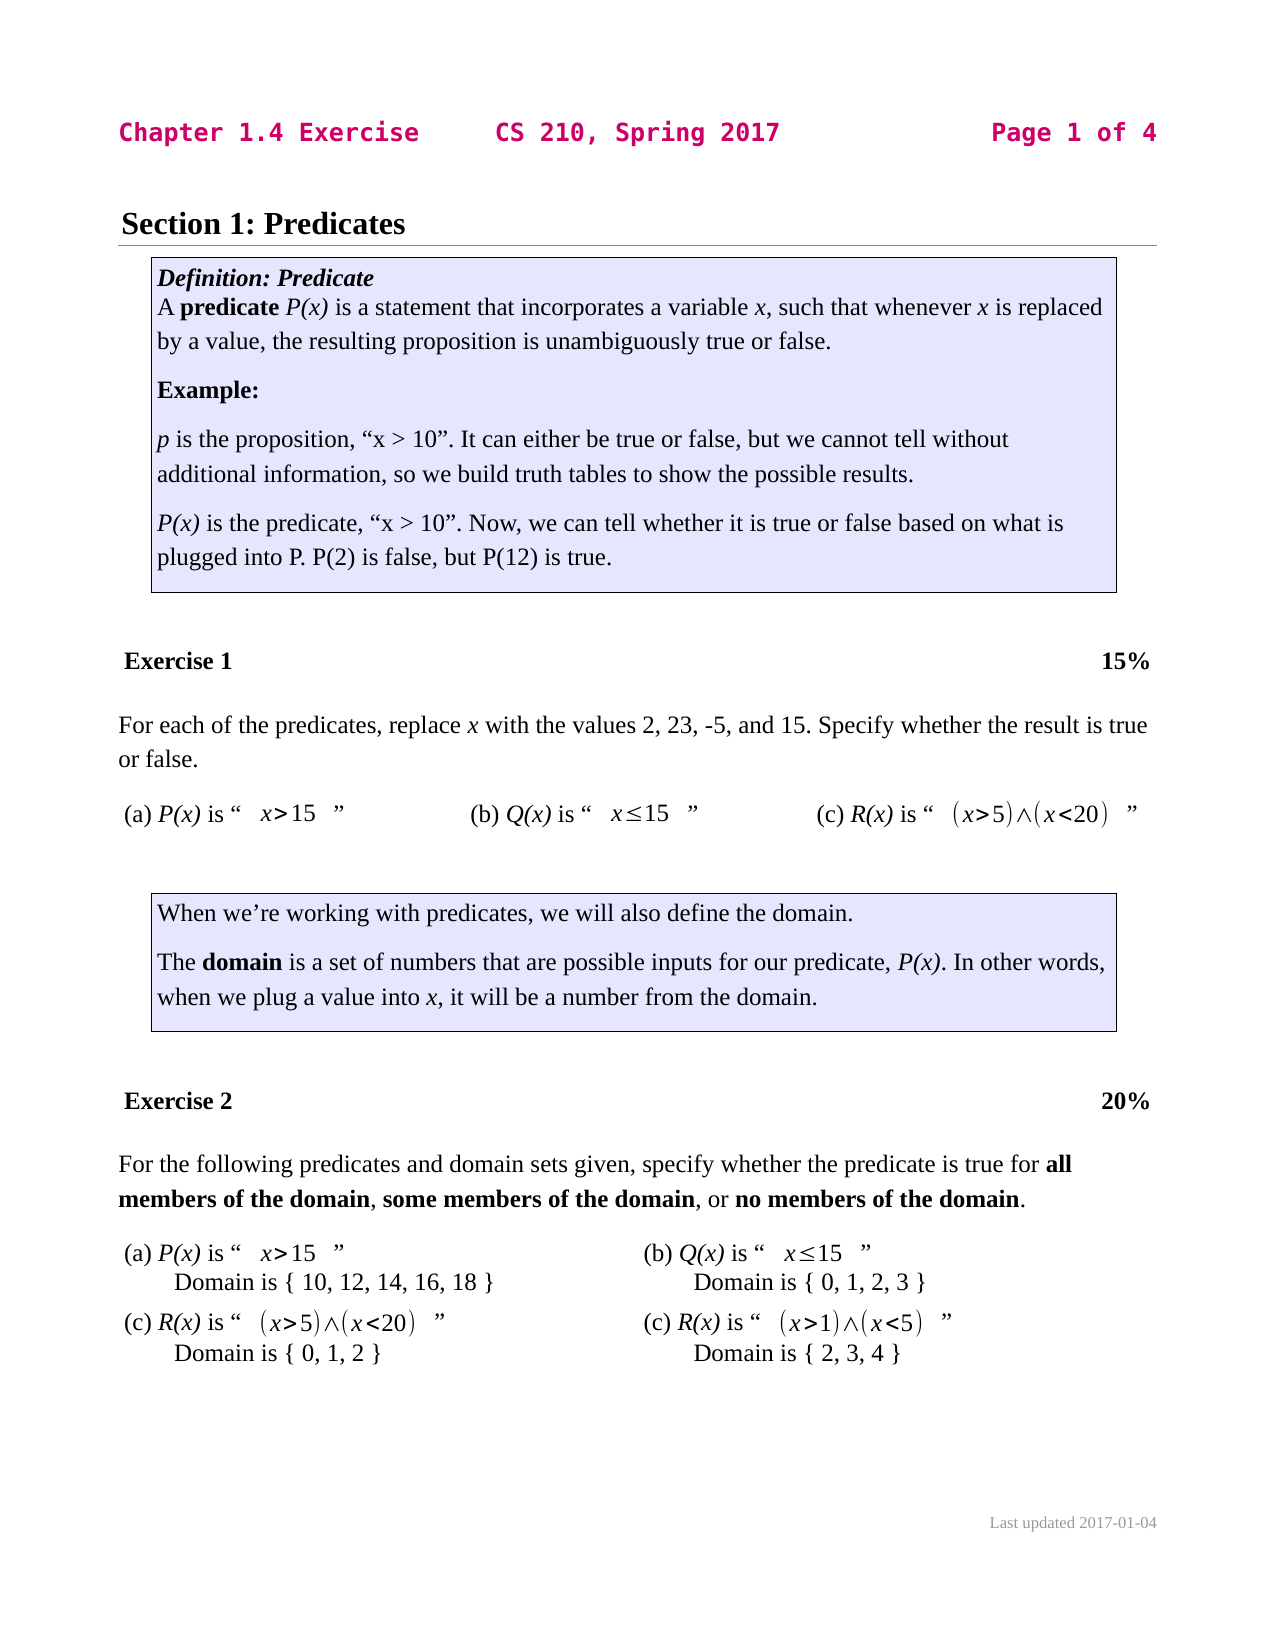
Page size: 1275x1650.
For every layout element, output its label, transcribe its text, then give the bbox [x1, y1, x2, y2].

table_header When we’re working with predicates, we will also define the domain. The domain is a set of numbers that are possible inputs for our predicate, P(x). In other words, when we plug a value into x, it will be a number from the domain. [152, 894, 1116, 1031]
table_header Exercise 1 [118, 641, 637, 681]
text For the following predicates and domain sets given, specify whether the predicate is true for all members of the domain, some members of the domain, or no members of the domain. [118, 1149, 1157, 1212]
table_header Exercise 2 [118, 1080, 637, 1120]
table_header (b) Q(x) is “” [464, 793, 811, 835]
table_header (c) R(x) is “” [811, 793, 1157, 835]
table_header 20% [638, 1080, 1157, 1120]
table_header 15% [638, 641, 1157, 681]
table_header (b) Q(x) is “” Domain is { 0, 1, 2, 3 } [638, 1233, 1149, 1302]
table_header (a) P(x) is “” [118, 793, 464, 835]
table_cell (c) R(x) is “” Domain is { 0, 1, 2 } [118, 1302, 637, 1372]
table_header (a) P(x) is “” Domain is { 10, 12, 14, 16, 18 } [118, 1233, 637, 1302]
subtitle Section 1: Predicates [118, 202, 1157, 245]
text For each of the predicates, replace x with the values 2, 23, -5, and 15. Specify whether the result is true or false. [118, 710, 1157, 773]
table_cell (c) R(x) is “” Domain is { 2, 3, 4 } [638, 1302, 1149, 1372]
table_header Definition: Predicate A predicate P(x) is a statement that incorporates a variable x, such that whenever x is replaced by a value, the resulting proposition is unambiguously true or false. Example: p is the proposition, “x > 10”. It can either be true or false, but we cannot tell without additional information, so we build truth tables to show the possible results. P(x) is the predicate, “x > 10”. Now, we can tell whether it is true or false based on what is plugged into P. P(2) is false, but P(12) is true. [152, 258, 1116, 592]
